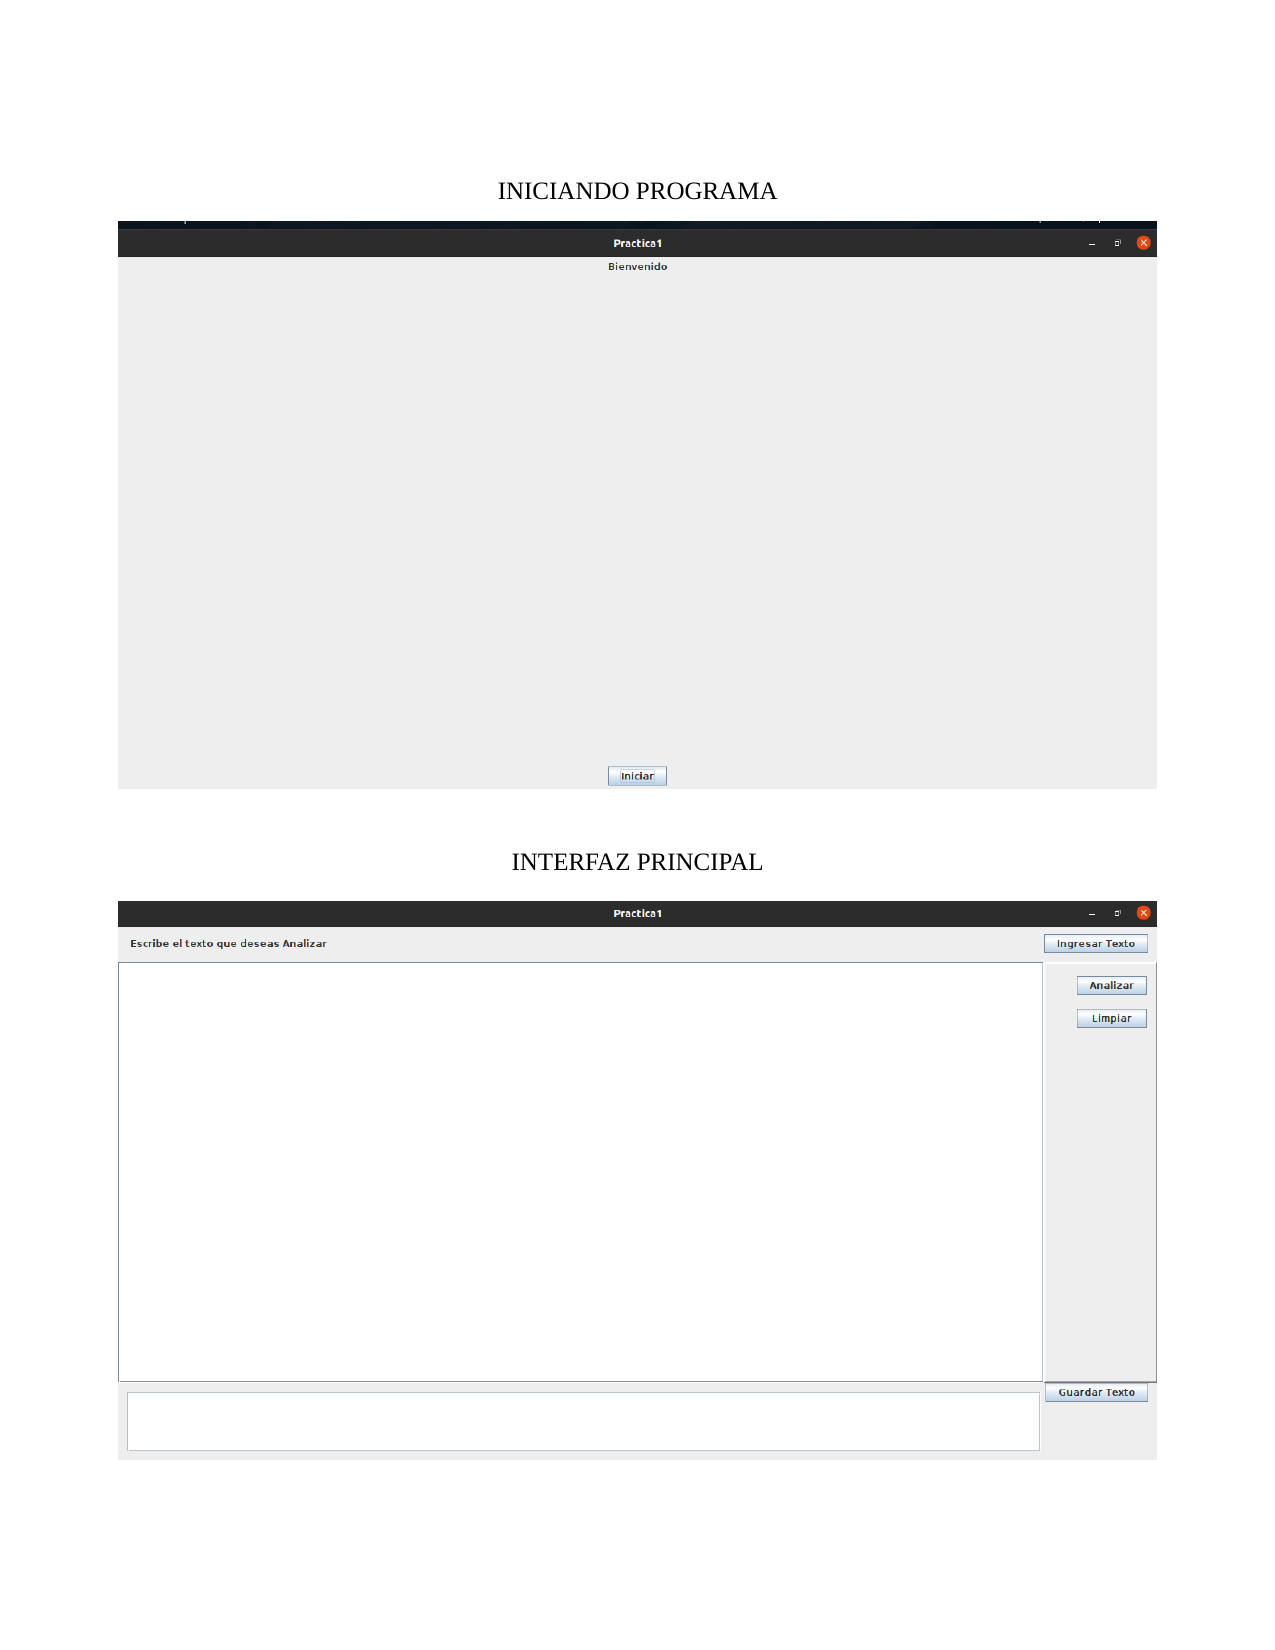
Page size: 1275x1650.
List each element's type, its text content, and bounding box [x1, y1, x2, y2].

text INICIANDO PROGRAMA [118, 176, 1157, 205]
picture [118, 221, 1157, 789]
text INTERFAZ PRINCIPAL [118, 847, 1157, 875]
picture [118, 901, 1157, 1460]
